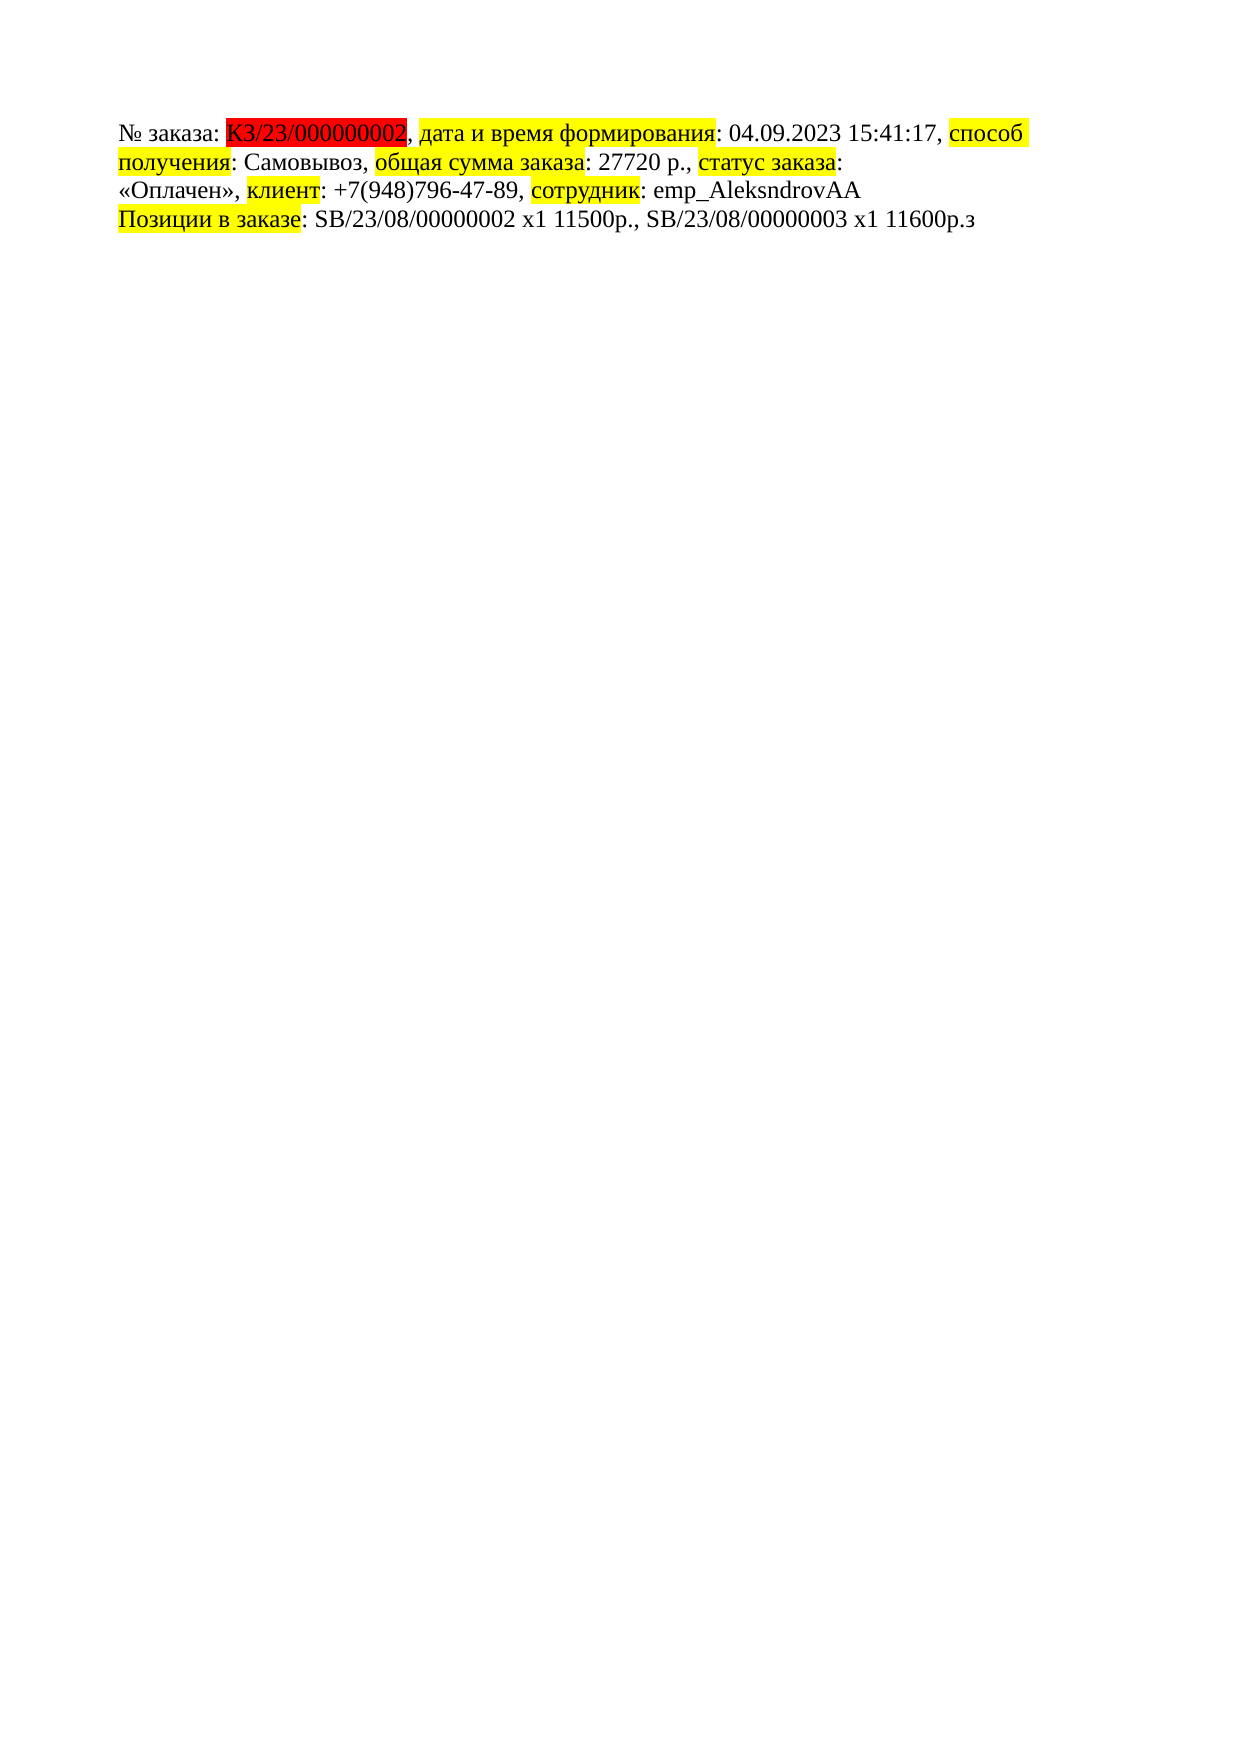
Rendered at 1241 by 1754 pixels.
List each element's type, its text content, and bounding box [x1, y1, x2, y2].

text «Оплачен», клиент: +7(948)796-47-89, сотрудник: emp_AleksndrovAA [118, 176, 1122, 204]
text Позиции в заказе: SB/23/08/00000002 х1 11500р., SB/23/08/00000003 х1 11600р.з [118, 204, 1122, 233]
text № заказа: КЗ/23/000000002, дата и время формирования: 04.09.2023 15:41:17, способ получения: Самовывоз, общая сумма заказа: 27720 р., статус заказа: [118, 118, 1122, 176]
